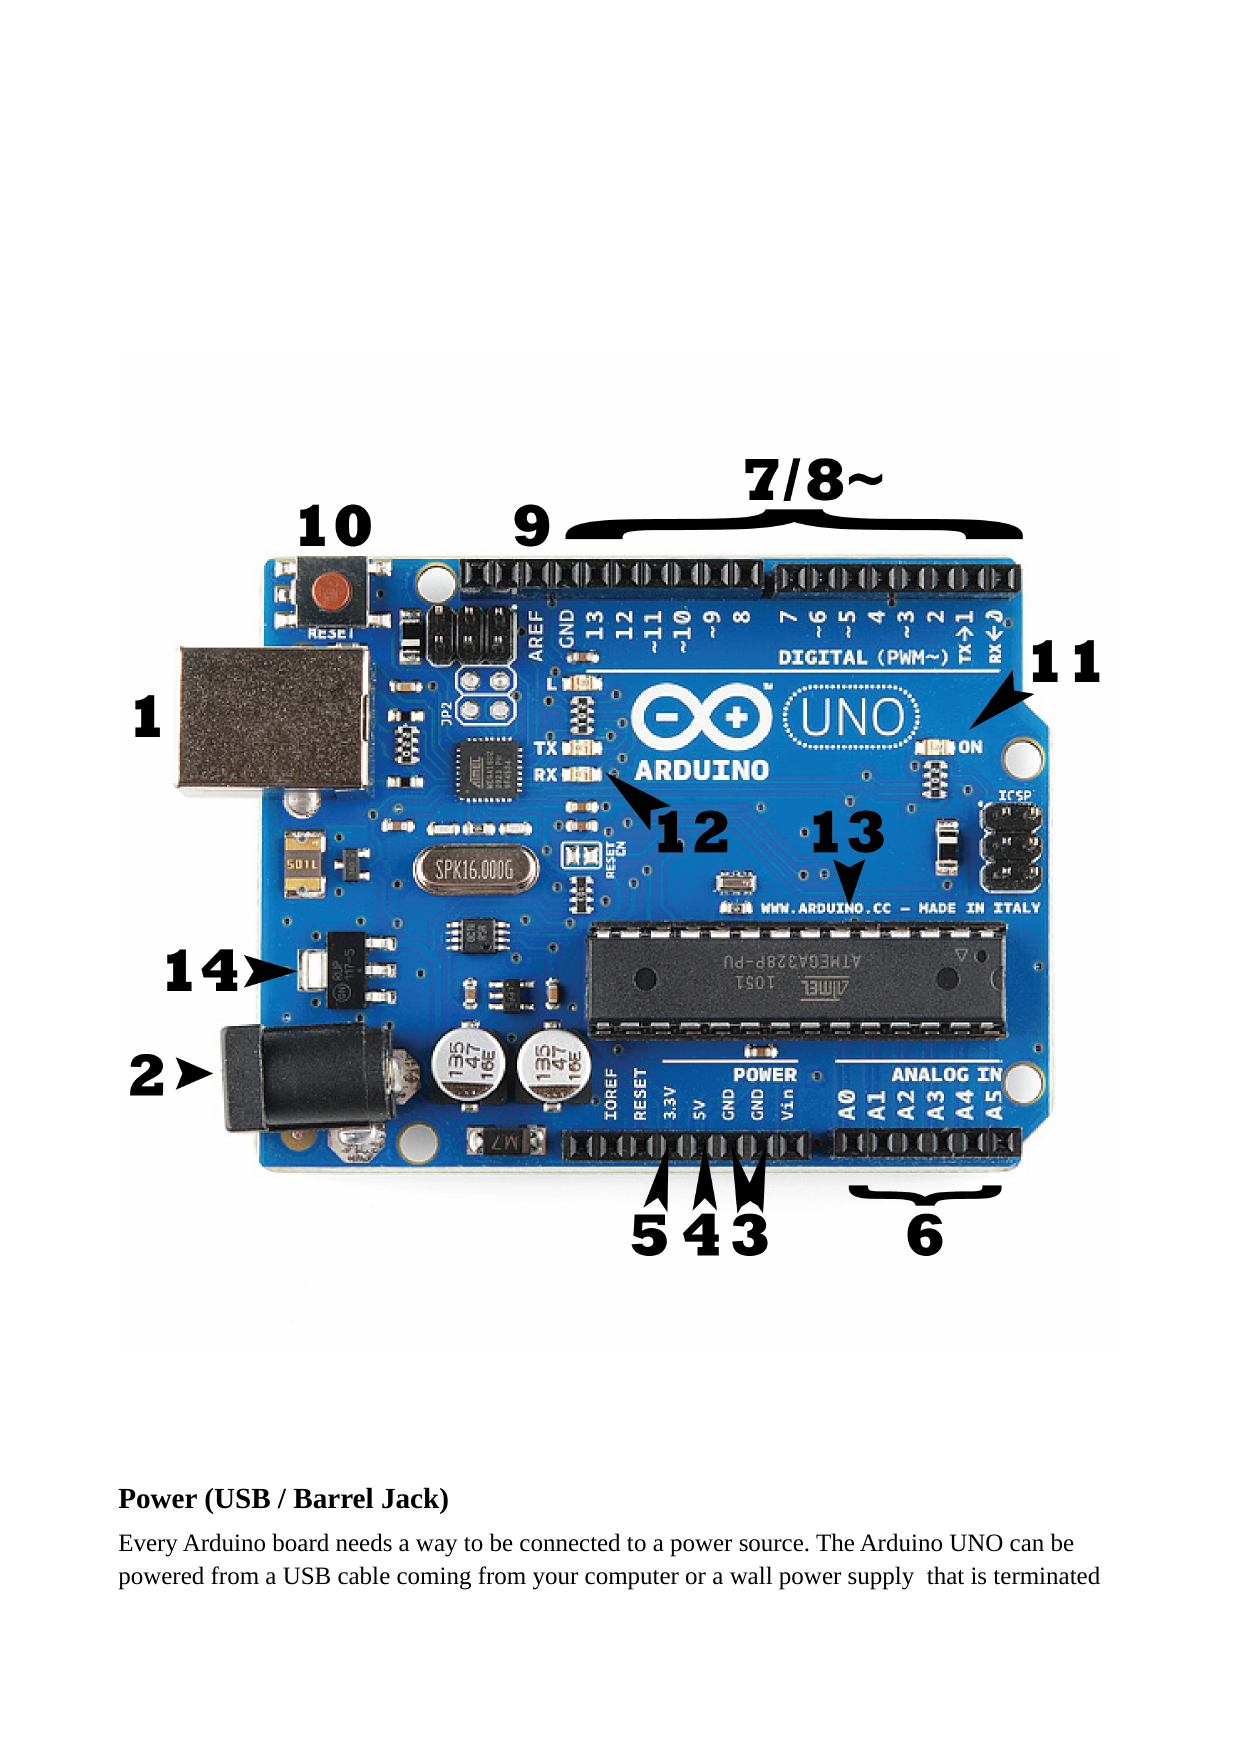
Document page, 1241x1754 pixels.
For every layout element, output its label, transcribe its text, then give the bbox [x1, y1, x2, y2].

text Every Arduino board needs a way to be connected to a power source. The Arduino UNO can be powered from a USB cable coming from your computer or a wall power supply that is terminated [118, 1528, 1122, 1589]
subtitle Power (USB / Barrel Jack) [118, 1482, 1122, 1515]
picture [118, 348, 1123, 1352]
